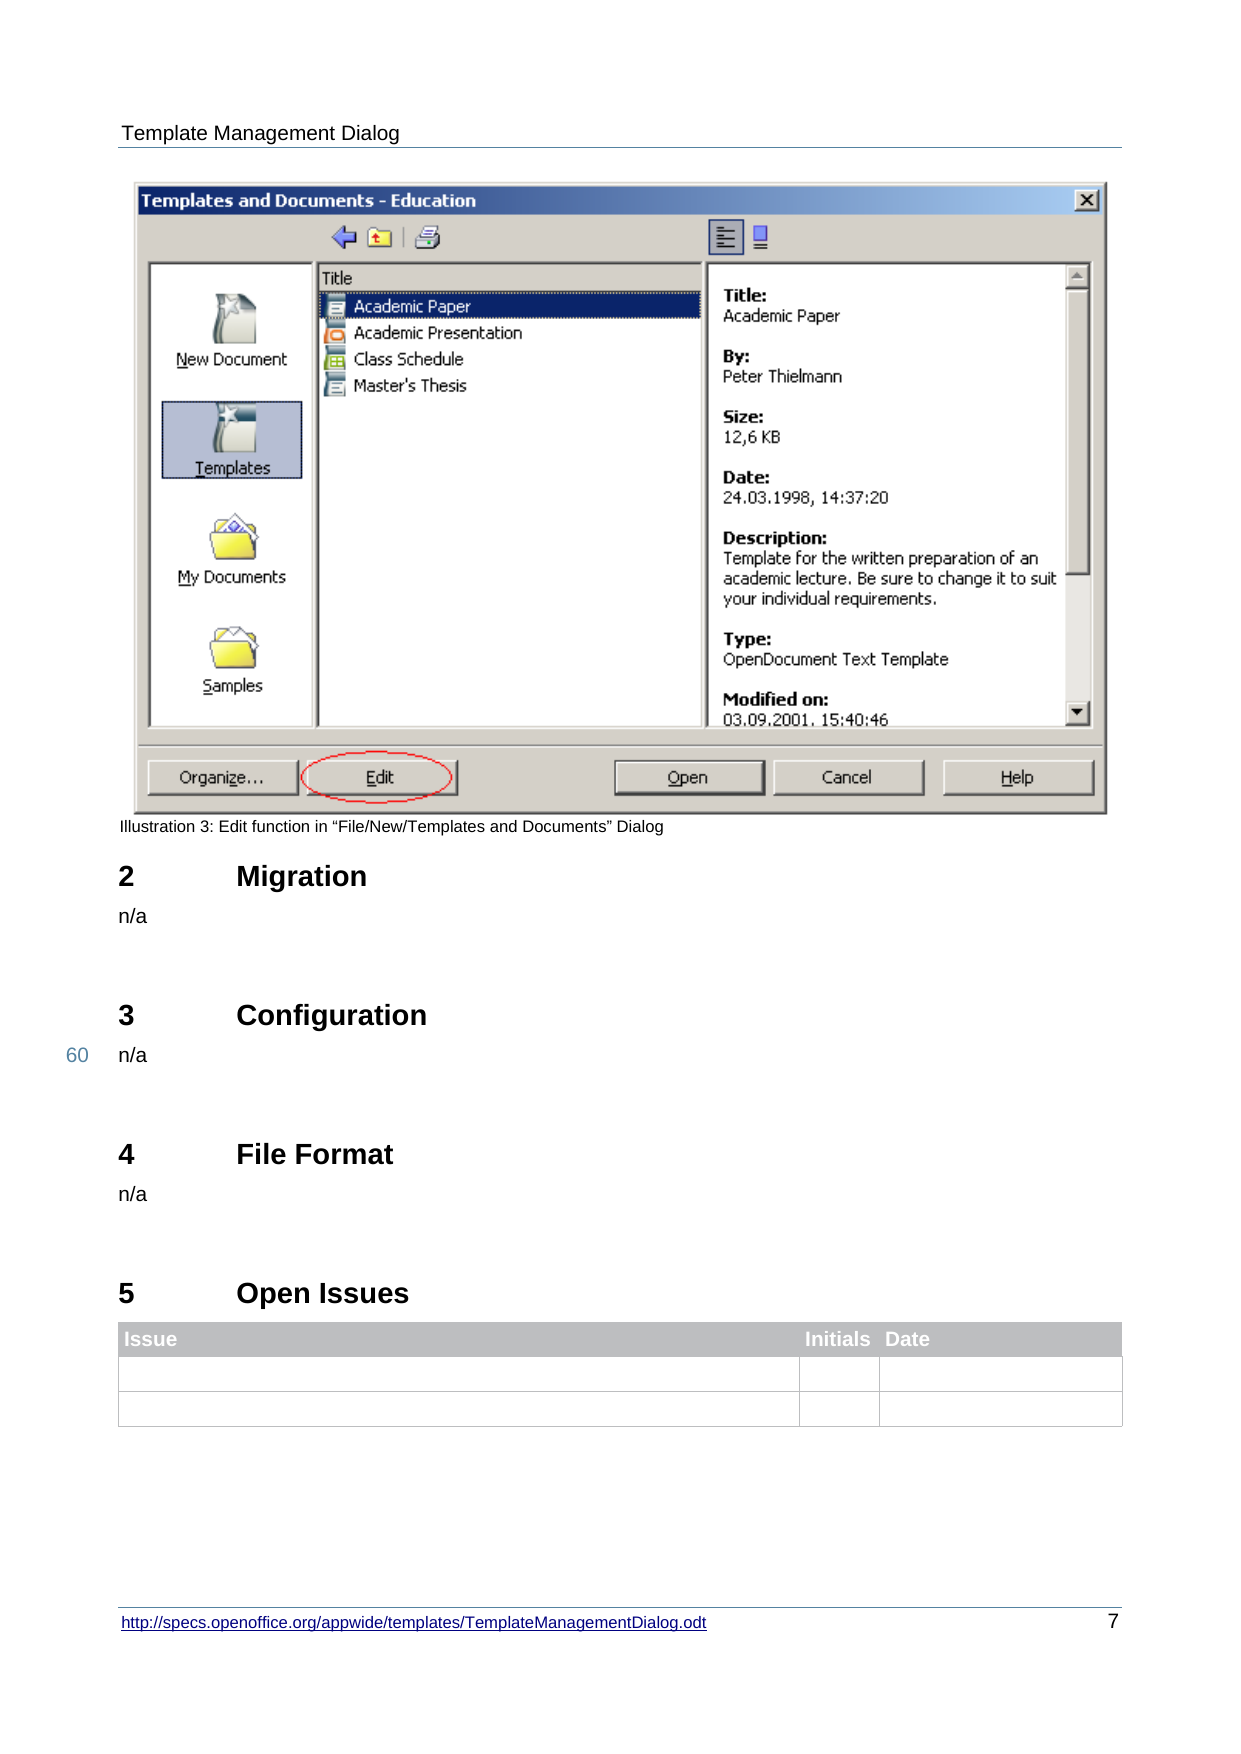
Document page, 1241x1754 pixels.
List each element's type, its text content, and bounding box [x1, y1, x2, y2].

table_cell <State Issue here, State “None”, if all issues are solved> [119, 1357, 799, 1391]
text n/a [118, 1043, 1122, 1067]
subtitle Open Issues [118, 1277, 1122, 1310]
subtitle Migration [118, 177, 1122, 892]
table_cell [800, 1357, 879, 1391]
table_header Initials [799, 1322, 879, 1356]
text Illustration 3: Edit function in “File/New/Templates and Documents” Dialog [119, 189, 1121, 836]
text n/a [118, 1182, 1122, 1206]
table_header Issue [118, 1322, 799, 1356]
subtitle Configuration [118, 999, 1122, 1032]
table_cell [880, 1392, 1122, 1426]
table_header Date [879, 1322, 1122, 1356]
subtitle File Format [118, 1138, 1122, 1171]
text n/a [118, 904, 1122, 927]
table_cell <...> [119, 1392, 799, 1426]
table_cell <Format: Dec 31, 2000> [880, 1357, 1122, 1391]
table_cell [800, 1392, 879, 1426]
